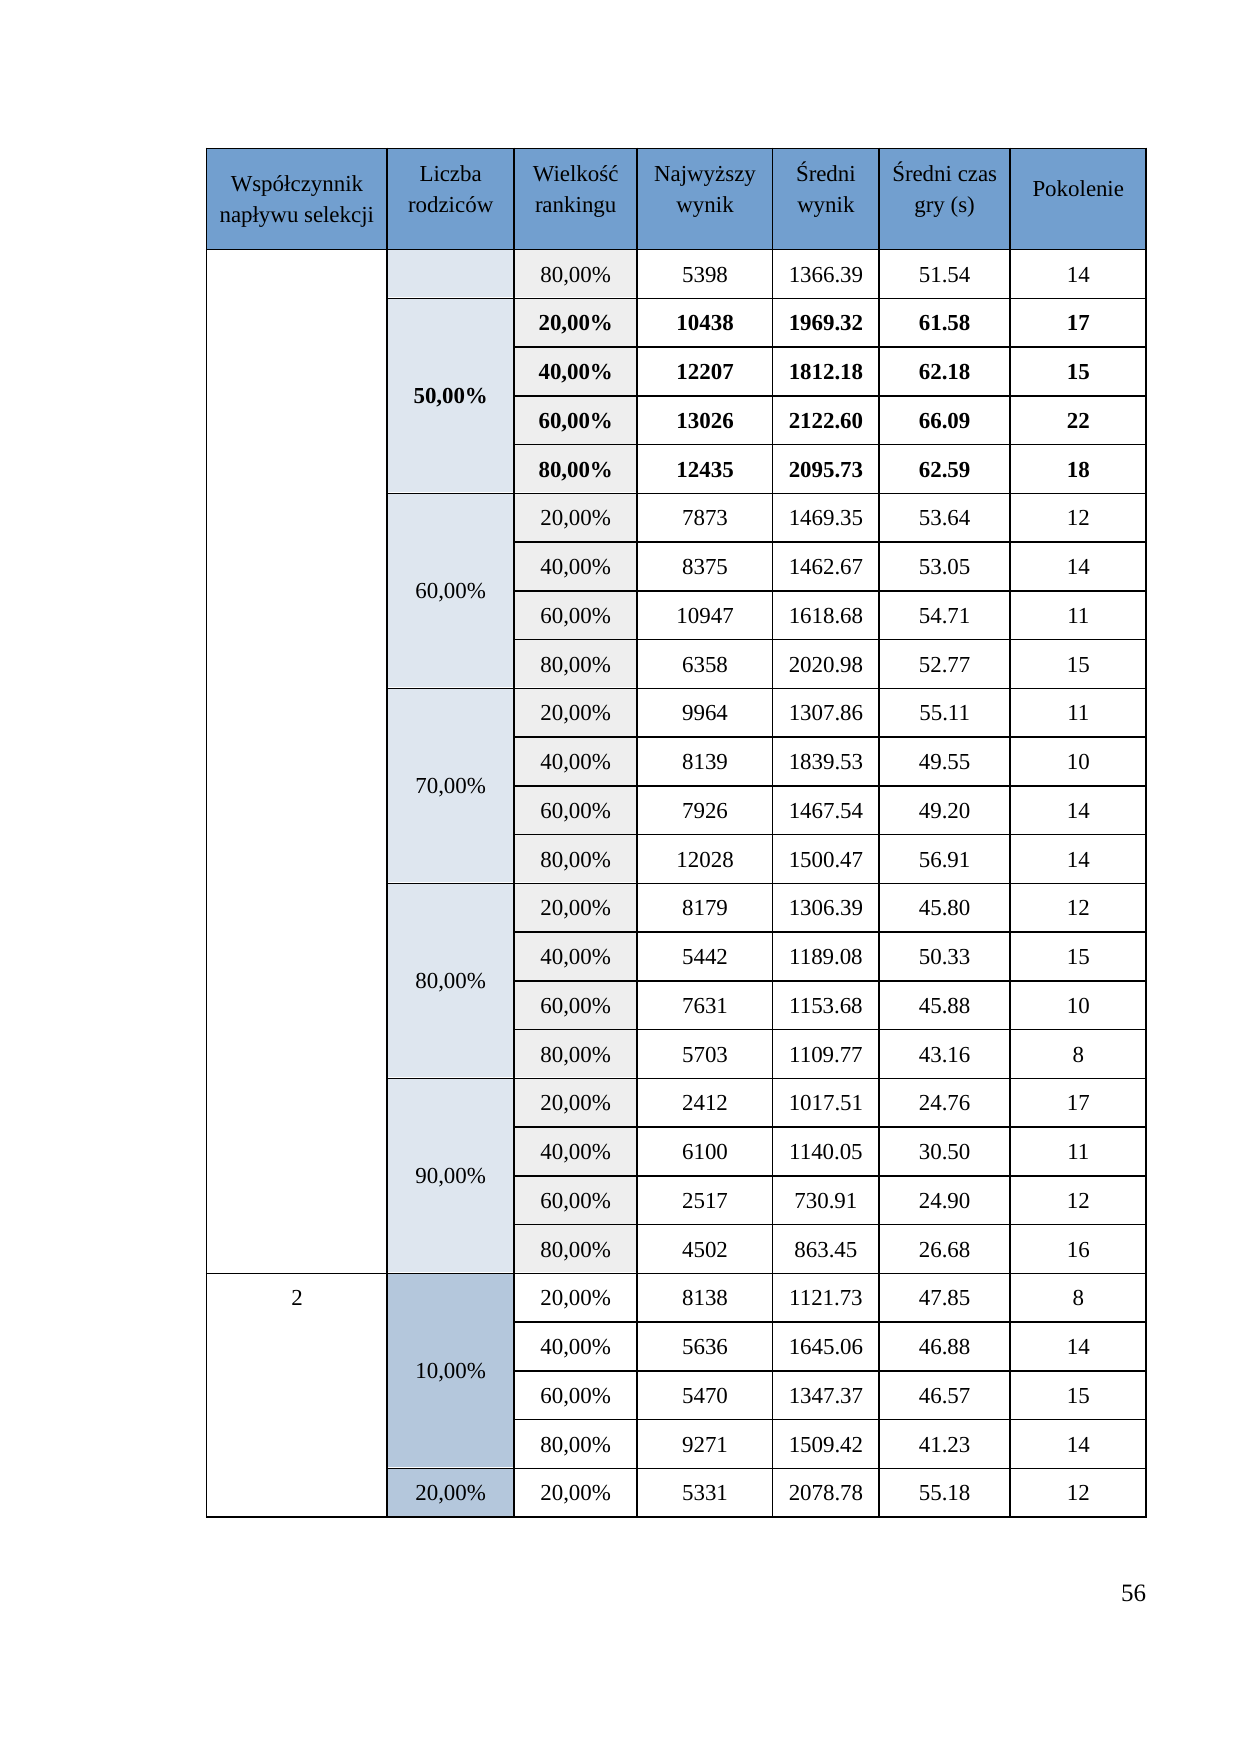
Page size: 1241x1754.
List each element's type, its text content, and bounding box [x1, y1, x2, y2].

table_cell 20,00% [515, 689, 636, 736]
table_cell 1500.47 [773, 835, 878, 882]
table_cell 17 [1011, 1079, 1145, 1126]
table_cell 1109.77 [773, 1030, 878, 1077]
table_cell 10,00% [388, 1274, 513, 1467]
table_cell 15 [1011, 640, 1145, 687]
table_cell 15 [1011, 1372, 1145, 1419]
table_cell 14 [1011, 250, 1145, 297]
table_cell 40,00% [515, 1323, 636, 1370]
table_cell 730.91 [773, 1177, 878, 1224]
table_cell 17 [1011, 299, 1145, 346]
table_cell 2020.98 [773, 640, 878, 687]
table_cell 7926 [638, 787, 772, 834]
table_cell 2 [207, 1274, 386, 1516]
table_cell 10438 [638, 299, 772, 346]
table_cell 60,00% [388, 494, 513, 687]
table_cell 40,00% [515, 1128, 636, 1175]
table_cell 12 [1011, 494, 1145, 541]
table_cell 30.50 [880, 1128, 1009, 1175]
table_cell 1812.18 [773, 348, 878, 395]
table_cell 8 [1011, 1030, 1145, 1077]
table_cell 7873 [638, 494, 772, 541]
table_cell 12 [1011, 884, 1145, 931]
table_cell 1645.06 [773, 1323, 878, 1370]
table_cell 43.16 [880, 1030, 1009, 1077]
table_cell 54.71 [880, 592, 1009, 639]
table_cell 1969.32 [773, 299, 878, 346]
table_cell 12435 [638, 445, 772, 492]
table_cell 12207 [638, 348, 772, 395]
table_cell 9964 [638, 689, 772, 736]
table_cell 51.54 [880, 250, 1009, 297]
table_cell 5398 [638, 250, 772, 297]
table_cell 14 [1011, 787, 1145, 834]
table_cell 1618.68 [773, 592, 878, 639]
table_cell 13026 [638, 397, 772, 444]
table_cell 8375 [638, 543, 772, 590]
table_cell 8179 [638, 884, 772, 931]
table_cell 15 [1011, 348, 1145, 395]
table_cell 62.59 [880, 445, 1009, 492]
table_cell 20,00% [515, 494, 636, 541]
table_cell 80,00% [515, 1420, 636, 1467]
table_cell 60,00% [515, 592, 636, 639]
table_cell 6358 [638, 640, 772, 687]
table_cell 52.77 [880, 640, 1009, 687]
table_cell 50,00% [388, 299, 513, 492]
table_cell 14 [1011, 543, 1145, 590]
table_header Najwyższy wynik [638, 149, 772, 249]
table_cell 11 [1011, 592, 1145, 639]
table_header Współczynnik napływu selekcji [207, 149, 386, 249]
table_cell 60,00% [515, 397, 636, 444]
table_cell 11 [1011, 689, 1145, 736]
table_cell 5442 [638, 933, 772, 980]
table_cell 14 [1011, 1323, 1145, 1370]
table_cell 80,00% [515, 1030, 636, 1077]
table_cell 20,00% [388, 1469, 513, 1516]
table_cell 24.76 [880, 1079, 1009, 1126]
table_cell 20,00% [515, 299, 636, 346]
table_cell 10947 [638, 592, 772, 639]
table_header Wielkość rankingu [515, 149, 636, 249]
table_cell 80,00% [388, 884, 513, 1077]
table_cell [388, 250, 513, 297]
table_cell 12028 [638, 835, 772, 882]
table_cell 22 [1011, 397, 1145, 444]
table_cell 1121.73 [773, 1274, 878, 1321]
table_cell 1509.42 [773, 1420, 878, 1467]
table_cell 24.90 [880, 1177, 1009, 1224]
table_cell 15 [1011, 933, 1145, 980]
table_cell 1307.86 [773, 689, 878, 736]
table_cell 80,00% [515, 250, 636, 297]
table_cell 1306.39 [773, 884, 878, 931]
table_cell 56.91 [880, 835, 1009, 882]
table_cell 80,00% [515, 640, 636, 687]
table_cell 61.58 [880, 299, 1009, 346]
table_cell 5703 [638, 1030, 772, 1077]
table_cell 50.33 [880, 933, 1009, 980]
table_cell 26.68 [880, 1225, 1009, 1272]
table_cell 2517 [638, 1177, 772, 1224]
table_cell 8138 [638, 1274, 772, 1321]
table_cell 2412 [638, 1079, 772, 1126]
table_cell 14 [1011, 1420, 1145, 1467]
table_cell 1140.05 [773, 1128, 878, 1175]
table_cell 53.64 [880, 494, 1009, 541]
table_header Średni czas gry (s) [880, 149, 1009, 249]
table_cell 1366.39 [773, 250, 878, 297]
table_cell 5636 [638, 1323, 772, 1370]
table_cell 66.09 [880, 397, 1009, 444]
table_cell 40,00% [515, 348, 636, 395]
table_cell 55.11 [880, 689, 1009, 736]
table_cell 5470 [638, 1372, 772, 1419]
table_header Liczba rodziców [388, 149, 513, 249]
table_cell 49.55 [880, 738, 1009, 785]
table_cell 5331 [638, 1469, 772, 1516]
table_cell 16 [1011, 1225, 1145, 1272]
table_cell 60,00% [515, 787, 636, 834]
table_cell 18 [1011, 445, 1145, 492]
table_cell 1467.54 [773, 787, 878, 834]
table_cell 20,00% [515, 884, 636, 931]
table_cell 1839.53 [773, 738, 878, 785]
table_cell 1469.35 [773, 494, 878, 541]
table_cell 20,00% [515, 1469, 636, 1516]
table_cell 80,00% [515, 1225, 636, 1272]
table_cell 14 [1011, 835, 1145, 882]
table_header Średni wynik [773, 149, 878, 249]
table_cell 60,00% [515, 982, 636, 1029]
table_cell 10 [1011, 738, 1145, 785]
table_cell 40,00% [515, 738, 636, 785]
table_cell 46.57 [880, 1372, 1009, 1419]
table_cell 46.88 [880, 1323, 1009, 1370]
table_cell 53.05 [880, 543, 1009, 590]
table_cell 6100 [638, 1128, 772, 1175]
table_cell 11 [1011, 1128, 1145, 1175]
table_cell 90,00% [388, 1079, 513, 1272]
table_cell 45.80 [880, 884, 1009, 931]
table_cell 12 [1011, 1177, 1145, 1224]
table_cell 8 [1011, 1274, 1145, 1321]
table_cell 40,00% [515, 543, 636, 590]
table_cell 20,00% [515, 1274, 636, 1321]
table_cell 47.85 [880, 1274, 1009, 1321]
table_cell 9271 [638, 1420, 772, 1467]
table_cell 8139 [638, 738, 772, 785]
table_cell 1189.08 [773, 933, 878, 980]
table_cell 1462.67 [773, 543, 878, 590]
table_cell 2095.73 [773, 445, 878, 492]
table_cell 20,00% [515, 1079, 636, 1126]
table_cell 4502 [638, 1225, 772, 1272]
table_cell 41.23 [880, 1420, 1009, 1467]
table_cell 1017.51 [773, 1079, 878, 1126]
table_cell 60,00% [515, 1177, 636, 1224]
table_cell 70,00% [388, 689, 513, 882]
table_cell 60,00% [515, 1372, 636, 1419]
table_cell 2122.60 [773, 397, 878, 444]
table_cell 10 [1011, 982, 1145, 1029]
table_cell 2078.78 [773, 1469, 878, 1516]
table_cell 1347.37 [773, 1372, 878, 1419]
table_cell 62.18 [880, 348, 1009, 395]
table_cell 40,00% [515, 933, 636, 980]
table_cell 1153.68 [773, 982, 878, 1029]
table_cell 45.88 [880, 982, 1009, 1029]
table_cell 80,00% [515, 835, 636, 882]
table_cell 49.20 [880, 787, 1009, 834]
table_cell [207, 250, 386, 1272]
table_cell 863.45 [773, 1225, 878, 1272]
table_header Pokolenie [1011, 149, 1145, 249]
table_cell 80,00% [515, 445, 636, 492]
table_cell 12 [1011, 1469, 1145, 1516]
table_cell 7631 [638, 982, 772, 1029]
table_cell 55.18 [880, 1469, 1009, 1516]
